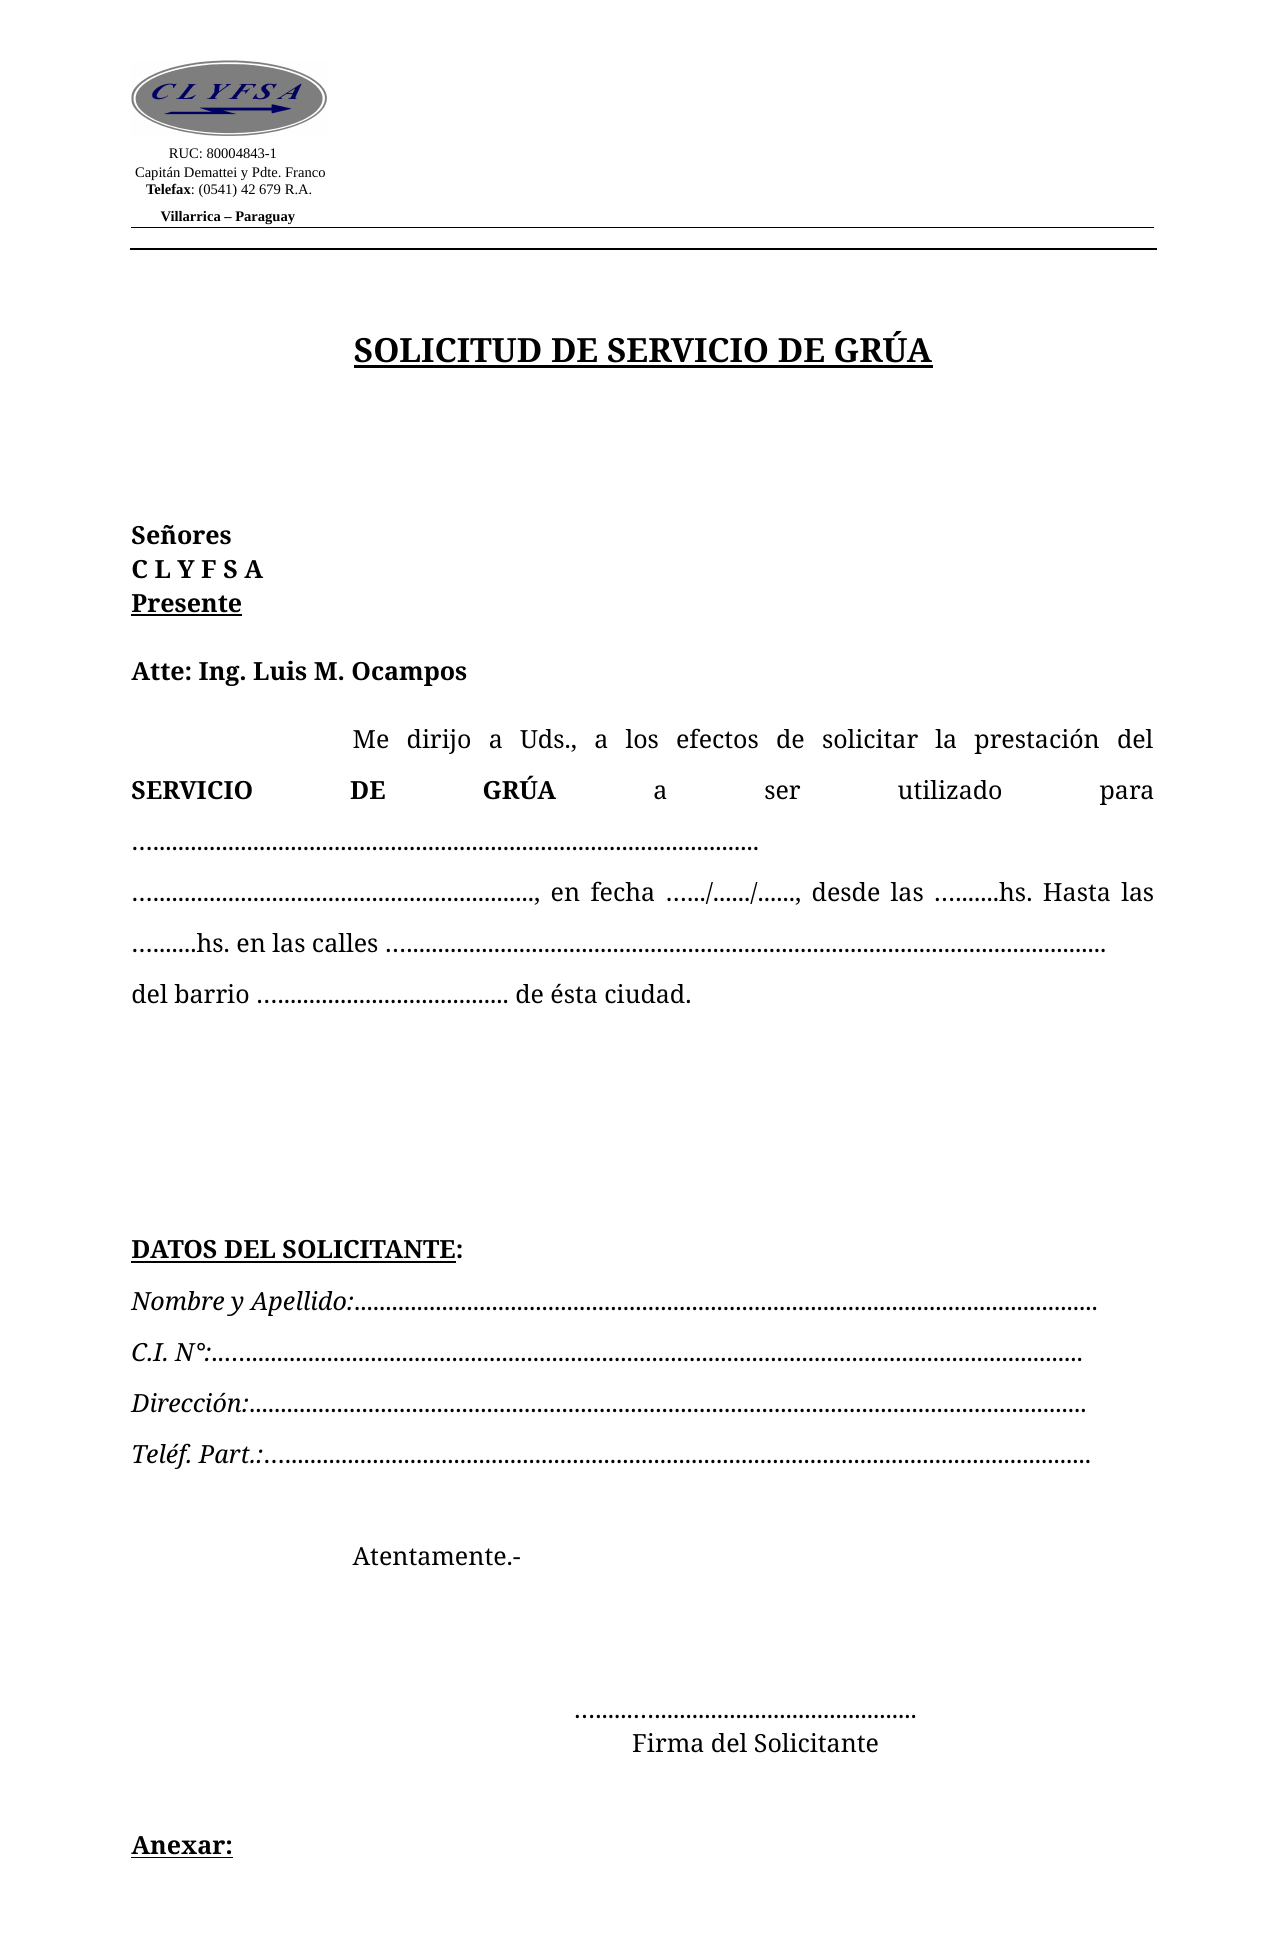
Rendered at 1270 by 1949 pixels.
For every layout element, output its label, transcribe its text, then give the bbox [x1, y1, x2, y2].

text Nombre y Apellido:....................................................................................................................... [131, 1283, 1154, 1317]
text DATOS DEL SOLICITANTE: [131, 1232, 1154, 1266]
text Presente [131, 586, 1154, 619]
text Anexar: [131, 1828, 1154, 1862]
text …......….......................................... [131, 1692, 1154, 1726]
text Señores [131, 517, 1154, 551]
text Dirección:...................................................................................................................................... [131, 1385, 1154, 1419]
text …............................................................., en fecha ….../....../......, desde las ….......hs. Hasta las ….......hs. en las calles …................................................................................................................ [131, 875, 1154, 960]
text Firma del Solicitante [131, 1726, 1154, 1760]
text Atte: Ing. Luis M. Ocampos [131, 654, 1154, 688]
text SOLICITUD DE SERVICIO DE GRÚA [131, 327, 1154, 373]
text C.I. N°:..…...................................................................................................................................... [131, 1334, 1154, 1368]
text del barrio …..................................... de ésta ciudad. [131, 977, 1154, 1011]
text Atentamente.- [131, 1538, 1154, 1572]
text Me dirijo a Uds., a los efectos de solicitar la prestación del SERVICIO DE GRÚA a ser utilizado para …................................................................................................. [131, 722, 1154, 858]
text C L Y F S A [131, 551, 1154, 586]
text Teléf. Part.:…................................................................................................................................. [131, 1436, 1154, 1470]
